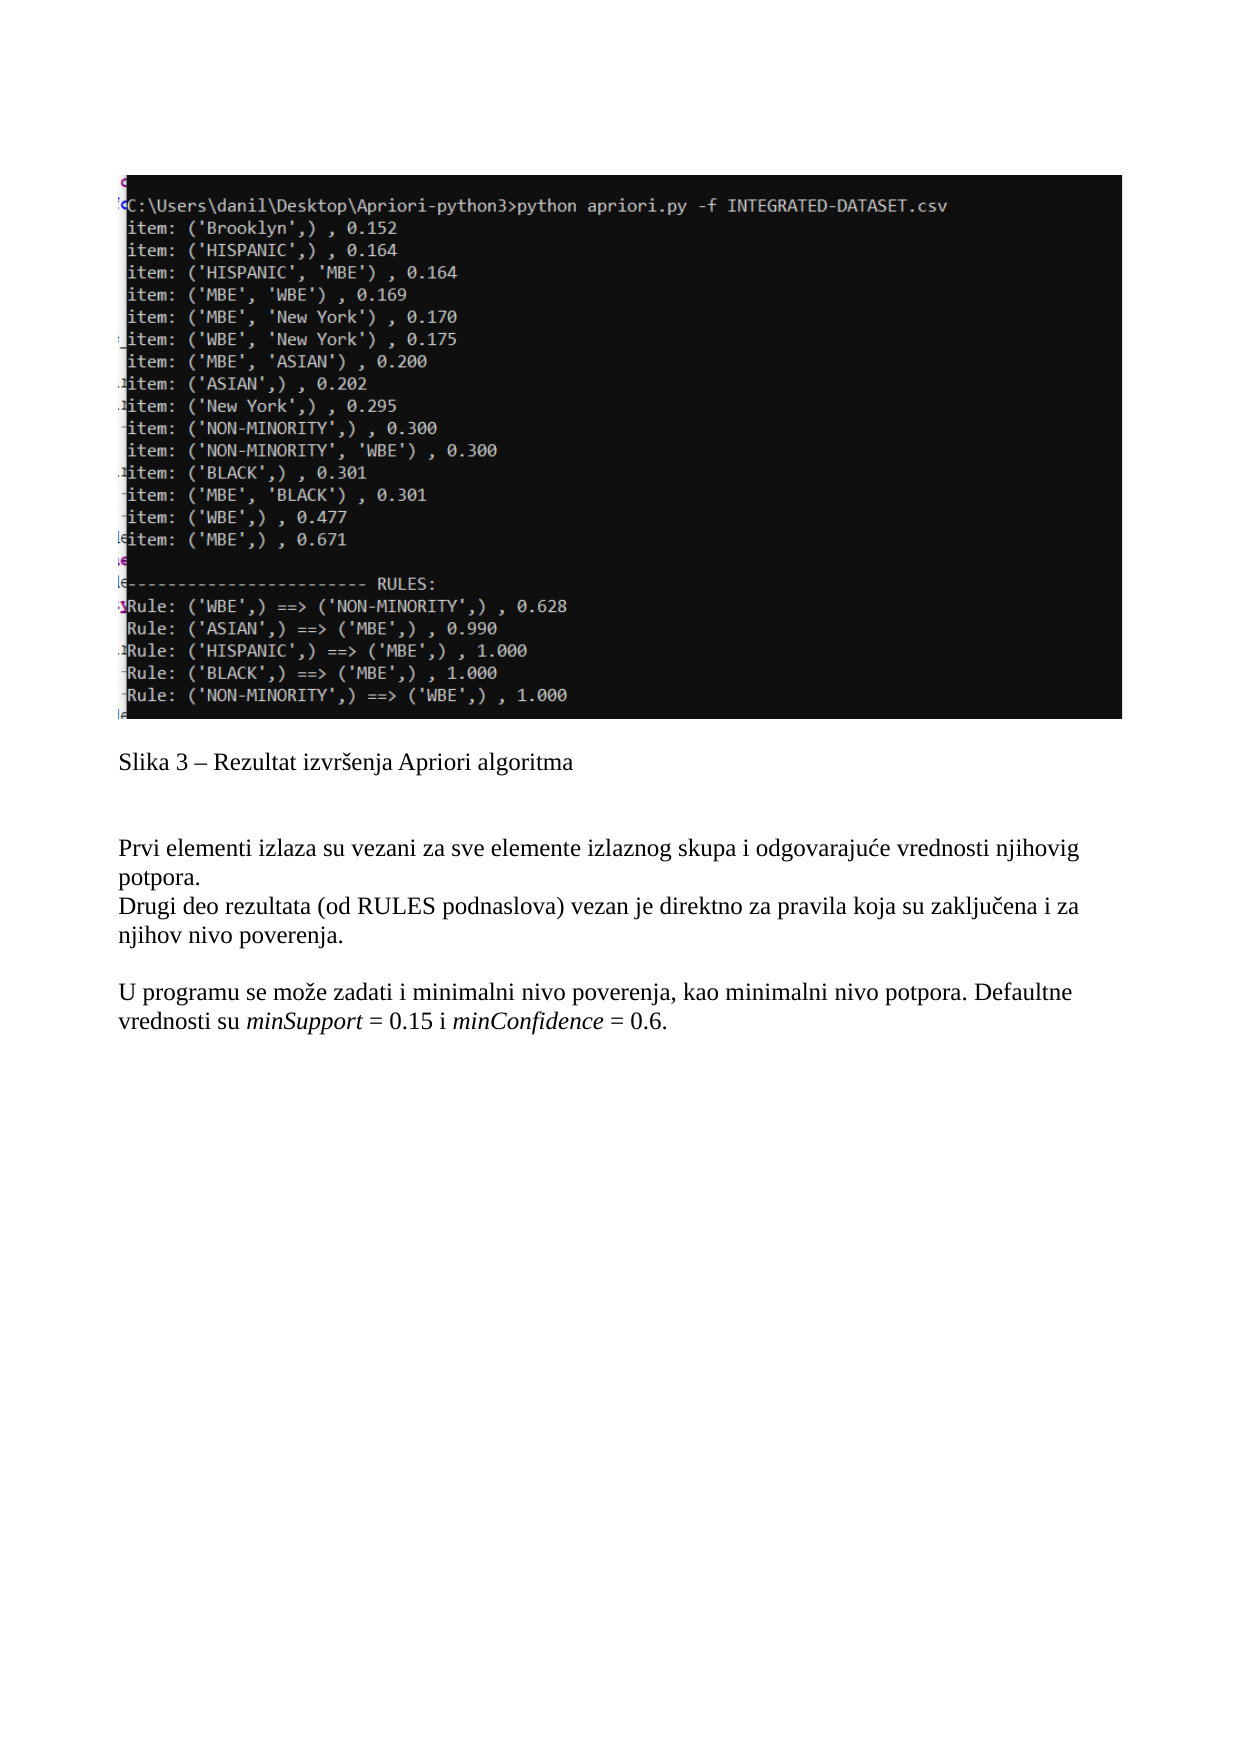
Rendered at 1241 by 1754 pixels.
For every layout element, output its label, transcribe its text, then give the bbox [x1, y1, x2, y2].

picture [118, 175, 1123, 719]
text Prvi elementi izlaza su vezani za sve elemente izlaznog skupa i odgovarajuće vrednosti njihovig potpora. [118, 833, 1122, 891]
text Drugi deo rezultata (od RULES podnaslova) vezan je direktno za pravila koja su zaključena i za njihov nivo poverenja. [118, 891, 1122, 948]
text U programu se može zadati i minimalni nivo poverenja, kao minimalni nivo potpora. Defaultne vrednosti su minSupport = 0.15 i minConfidence = 0.6. [118, 977, 1122, 1035]
text Slika 3 – Rezultat izvršenja Apriori algoritma [118, 747, 1122, 776]
